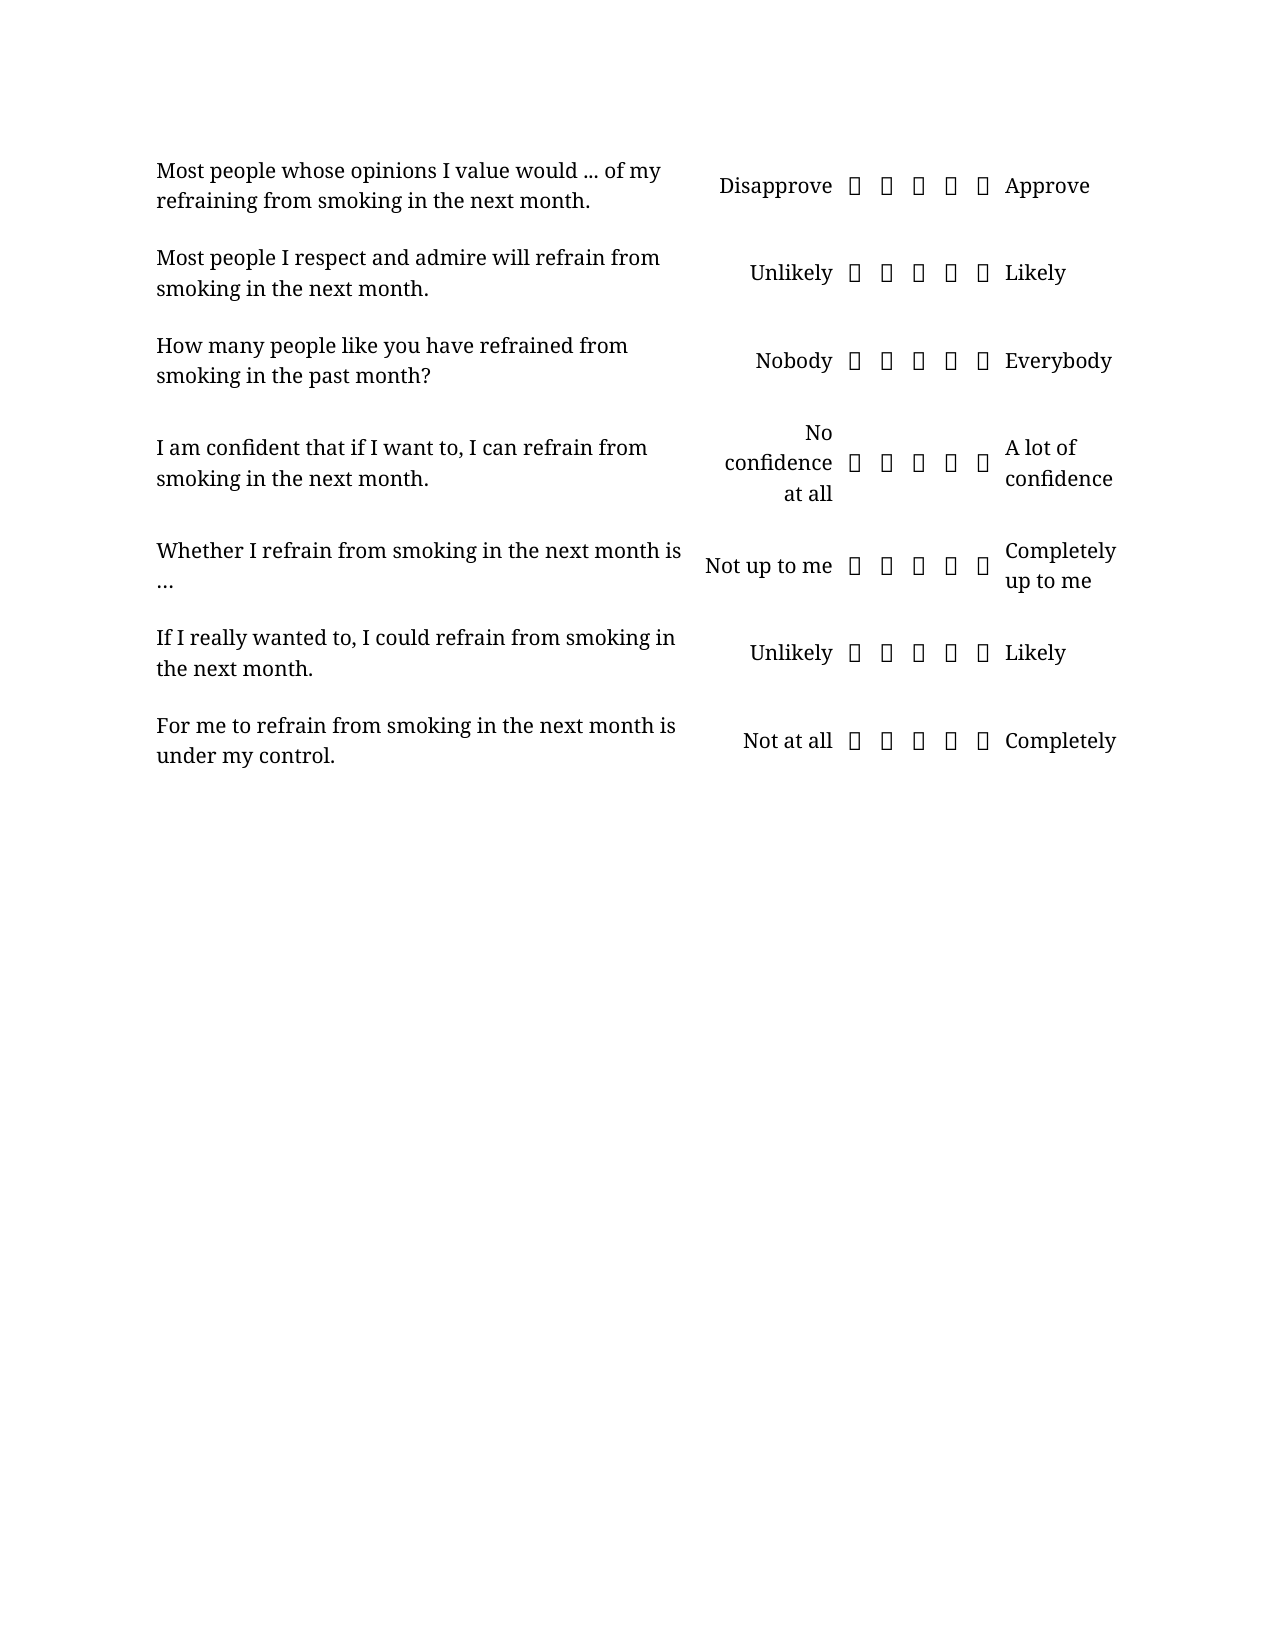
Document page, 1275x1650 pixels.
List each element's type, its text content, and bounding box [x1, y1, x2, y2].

table_cell  [967, 325, 999, 412]
table_cell  [935, 618, 967, 705]
table_cell Nobody [698, 325, 838, 412]
table_cell Everybody [999, 325, 1125, 412]
table_cell  [871, 150, 903, 237]
table_cell Unlikely [698, 618, 838, 705]
table_cell  [903, 412, 935, 530]
table_cell  [967, 618, 999, 705]
table_cell Most people I respect and admire will refrain from smoking in the next month. [150, 238, 698, 325]
table_cell  [967, 530, 999, 617]
table_cell  [839, 150, 871, 237]
table_cell  [871, 412, 903, 530]
table_cell  [839, 530, 871, 617]
table_cell Completely up to me [999, 530, 1125, 617]
table_cell  [935, 412, 967, 530]
table_cell Disapprove [698, 150, 838, 237]
table_cell  [839, 705, 871, 792]
table_cell Completely [999, 705, 1125, 792]
table_cell If I really wanted to, I could refrain from smoking in the next month. [150, 618, 698, 705]
table_cell  [871, 530, 903, 617]
table_cell For me to refrain from smoking in the next month is under my control. [150, 705, 698, 792]
table_cell  [839, 412, 871, 530]
table_cell  [871, 238, 903, 325]
table_cell Likely [999, 618, 1125, 705]
table_cell Likely [999, 238, 1125, 325]
table_cell  [839, 325, 871, 412]
table_cell  [871, 325, 903, 412]
table_cell  [967, 705, 999, 792]
table_cell  [967, 150, 999, 237]
table_cell No confidence at all [698, 412, 838, 530]
table_cell Whether I refrain from smoking in the next month is … [150, 530, 698, 617]
table_cell  [935, 705, 967, 792]
table_cell Most people whose opinions I value would ... of my refraining from smoking in the next month. [150, 150, 698, 237]
table_cell  [903, 618, 935, 705]
table_cell  [839, 618, 871, 705]
table_cell Not up to me [698, 530, 838, 617]
table_cell  [935, 530, 967, 617]
table_cell Approve [999, 150, 1125, 237]
table_cell How many people like you have refrained from smoking in the past month? [150, 325, 698, 412]
table_cell  [935, 150, 967, 237]
table_cell  [903, 325, 935, 412]
table_cell  [935, 238, 967, 325]
table_cell Unlikely [698, 238, 838, 325]
table_cell  [967, 238, 999, 325]
table_cell  [903, 238, 935, 325]
table_cell A lot of confidence [999, 412, 1125, 530]
table_cell  [903, 705, 935, 792]
table_cell Not at all [698, 705, 838, 792]
table_cell  [871, 618, 903, 705]
table_cell  [839, 238, 871, 325]
table_cell  [903, 150, 935, 237]
table_cell  [967, 412, 999, 530]
table_cell  [935, 325, 967, 412]
table_cell  [903, 530, 935, 617]
table_cell I am confident that if I want to, I can refrain from smoking in the next month. [150, 412, 698, 530]
table_cell  [871, 705, 903, 792]
